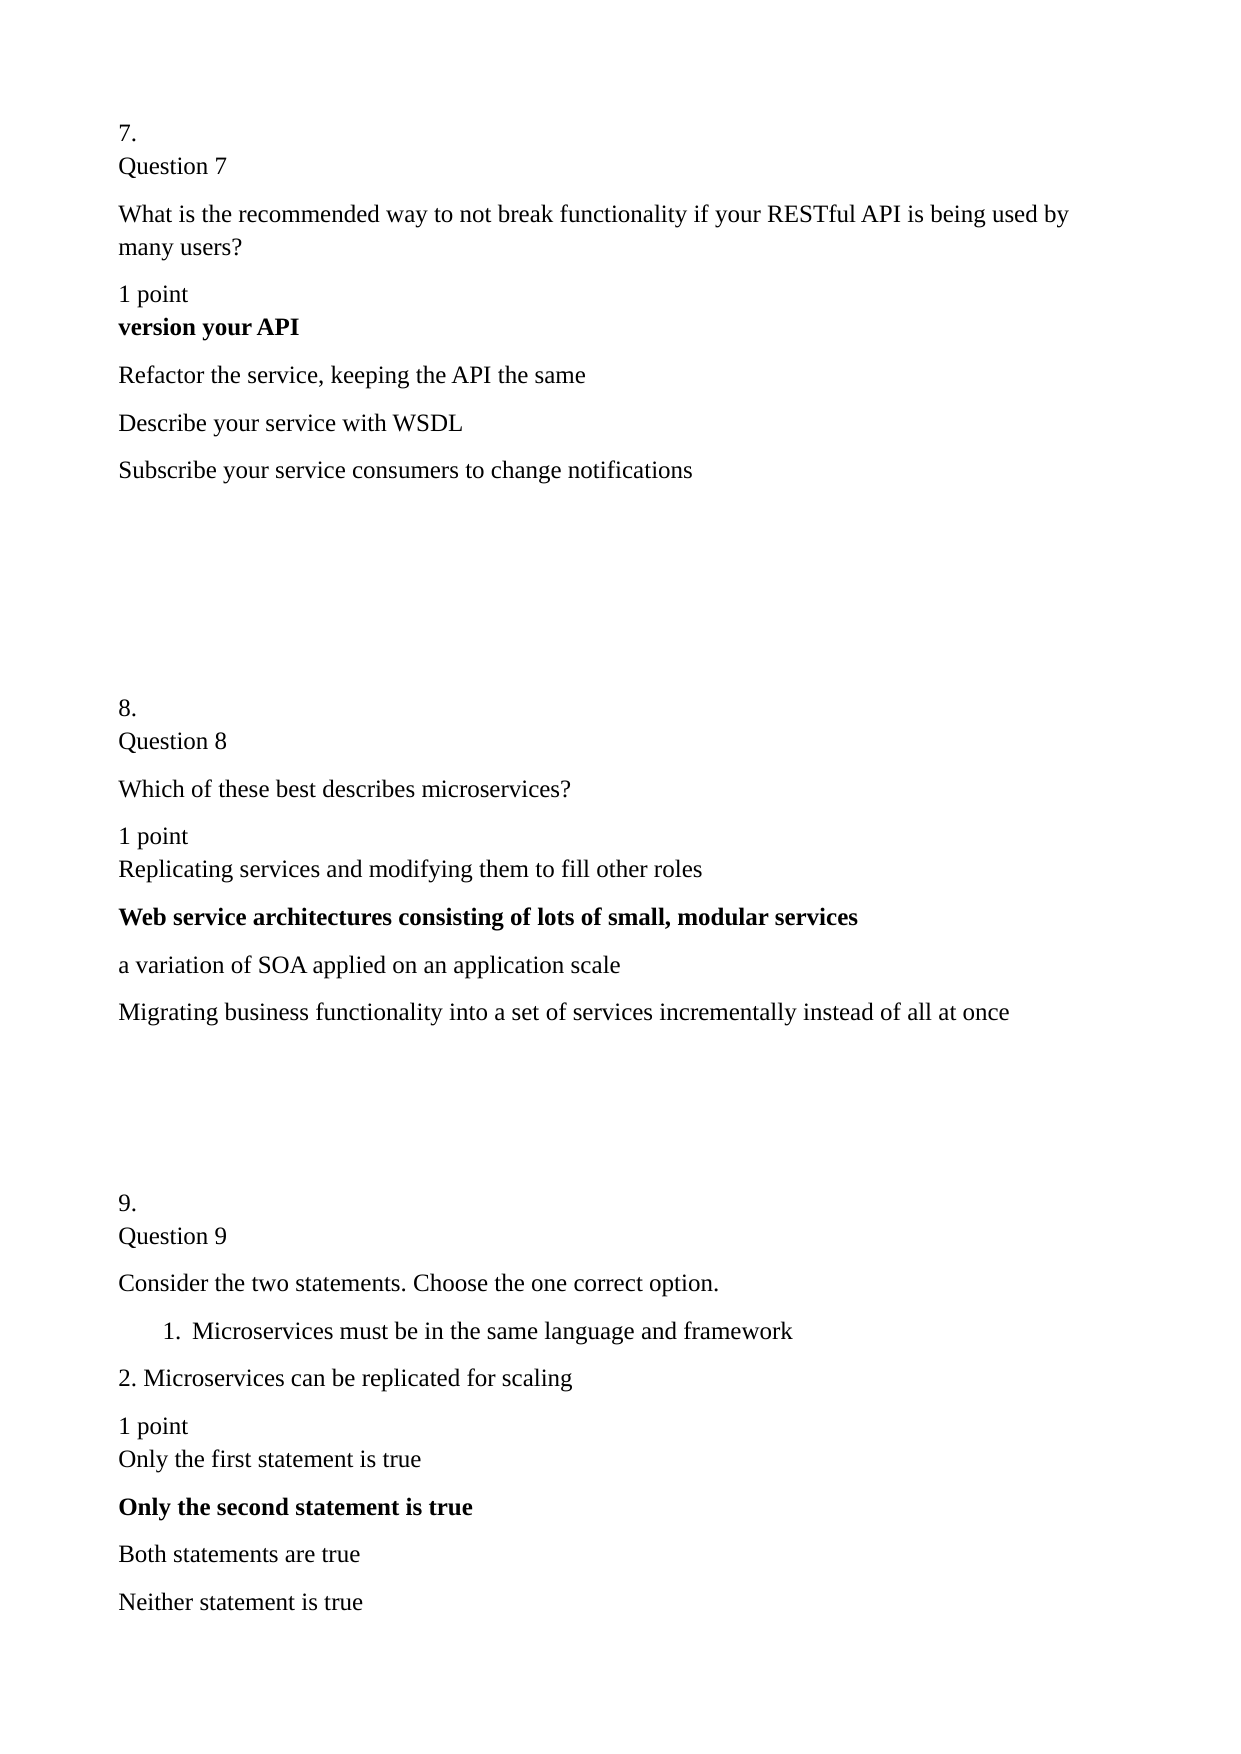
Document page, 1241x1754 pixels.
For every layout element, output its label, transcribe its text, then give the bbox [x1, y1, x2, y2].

text Migrating business functionality into a set of services incrementally instead of all at once [118, 997, 1122, 1026]
text Question 9 [118, 1221, 1122, 1249]
text Neither statement is true [118, 1587, 1122, 1616]
text Replicating services and modifying them to fill other roles [118, 854, 1122, 883]
text 1 point [118, 821, 1122, 850]
text 9. [118, 1188, 1122, 1216]
list Microservices must be in the same language and framework [162, 1316, 1122, 1345]
text Question 7 [118, 151, 1122, 180]
text 1 point [118, 279, 1122, 308]
text Only the second statement is true [118, 1492, 1122, 1521]
text Refactor the service, keeping the API the same [118, 360, 1122, 389]
text 8. [118, 693, 1122, 722]
text 1 point [118, 1411, 1122, 1440]
text Which of these best describes microservices? [118, 774, 1122, 803]
text Both statements are true [118, 1539, 1122, 1568]
text version your API [118, 312, 1122, 341]
text Web service architectures consisting of lots of small, modular services [118, 902, 1122, 931]
text Subscribe your service consumers to change notifications [118, 455, 1122, 484]
text Question 8 [118, 726, 1122, 755]
text a variation of SOA applied on an application scale [118, 950, 1122, 978]
text Describe your service with WSDL [118, 408, 1122, 436]
text 7. [118, 118, 1122, 147]
text What is the recommended way to not break functionality if your RESTful API is being used by many users? [118, 199, 1122, 261]
text 2. Microservices can be replicated for scaling [118, 1363, 1122, 1392]
text Consider the two statements. Choose the one correct option. [118, 1268, 1122, 1297]
text Only the first statement is true [118, 1444, 1122, 1473]
